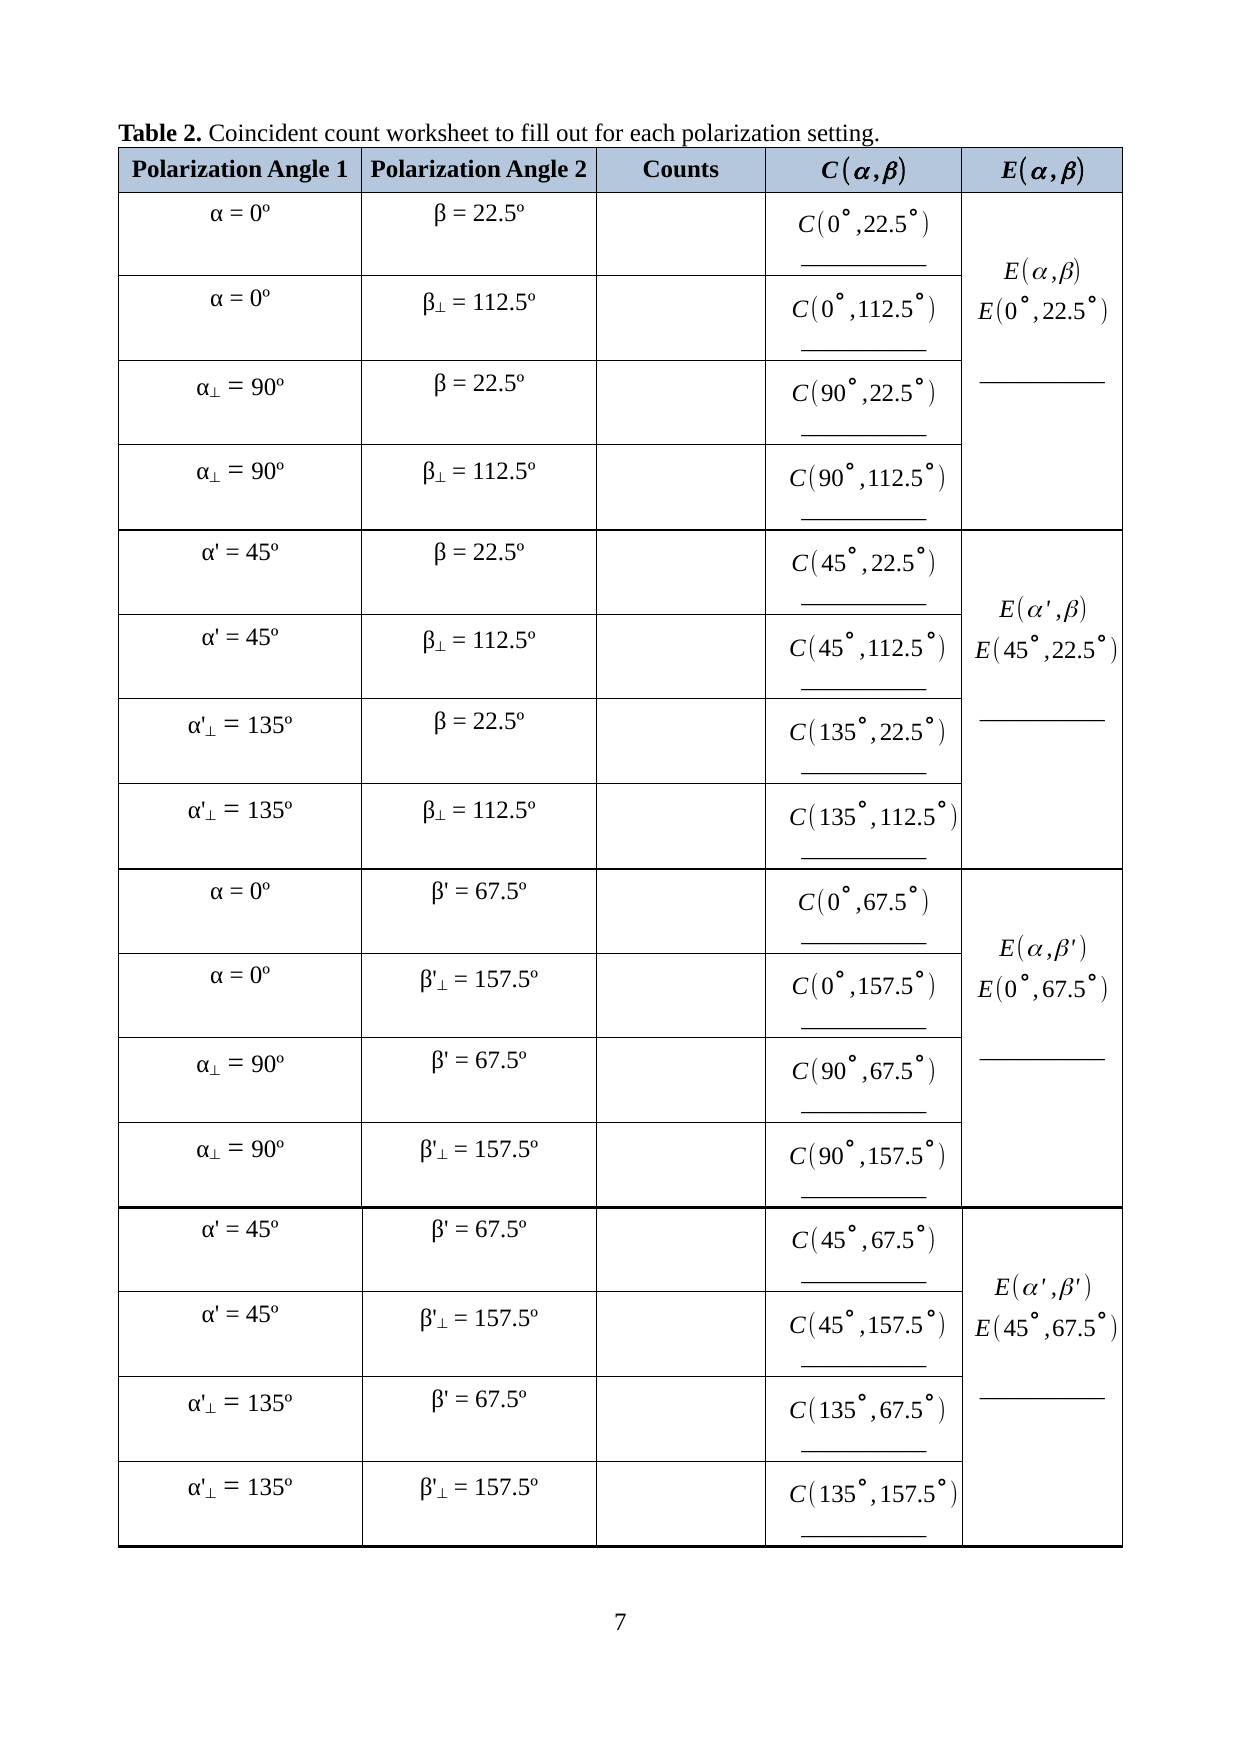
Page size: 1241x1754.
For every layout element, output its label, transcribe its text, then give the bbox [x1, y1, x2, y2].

table_cell β'⟂ = 157.5º [363, 1462, 596, 1545]
table_cell α'⟂ = 135º [119, 1462, 362, 1545]
table_cell [597, 1123, 765, 1206]
table_cell β'⟂ = 157.5º [362, 954, 596, 1037]
table_cell __________ [766, 615, 961, 698]
table_cell __________ [766, 1123, 961, 1206]
table_cell [597, 870, 765, 952]
table_cell [597, 531, 765, 614]
table_cell __________ [962, 870, 1122, 1206]
table_cell [597, 445, 765, 529]
table_cell [597, 784, 765, 868]
table_header [962, 148, 1122, 192]
table_cell [597, 1292, 765, 1376]
table_cell __________ [962, 193, 1122, 529]
table_cell α' = 45º [119, 531, 361, 614]
table_cell __________ [766, 193, 961, 275]
table_cell α' = 45º [119, 615, 361, 698]
table_cell __________ [766, 1292, 962, 1376]
table_cell β = 22.5º [362, 193, 596, 275]
table_cell [597, 193, 765, 275]
table_cell β⟂ = 112.5º [362, 445, 596, 529]
table_cell __________ [962, 531, 1122, 868]
table_cell __________ [766, 784, 961, 868]
table_cell [597, 954, 765, 1037]
table_cell β⟂ = 112.5º [362, 784, 596, 868]
table_cell β⟂ = 112.5º [362, 615, 596, 698]
table_cell α⟂ = 90º [119, 1038, 361, 1122]
table_cell β'⟂ = 157.5º [363, 1292, 596, 1376]
table_cell β = 22.5º [362, 361, 596, 444]
table_cell α = 0º [119, 954, 361, 1037]
table_header Polarization Angle 2 [362, 148, 596, 192]
table_cell __________ [766, 361, 961, 444]
table_cell α⟂ = 90º [119, 1123, 361, 1206]
table_cell __________ [766, 1462, 962, 1545]
table_cell β' = 67.5º [362, 870, 596, 952]
table_cell __________ [766, 699, 961, 783]
table_cell α = 0º [119, 276, 361, 359]
table_cell β'⟂ = 157.5º [362, 1123, 596, 1206]
table_cell __________ [766, 954, 961, 1037]
table_header Polarization Angle 1 [119, 148, 361, 192]
table_cell α⟂ = 90º [119, 445, 361, 529]
table_cell [597, 615, 765, 698]
table_cell α = 0º [119, 870, 361, 952]
table_cell __________ [766, 1209, 962, 1291]
table_cell __________ [766, 531, 961, 614]
table_cell α' = 45º [119, 1292, 362, 1376]
table_cell __________ [963, 1209, 1122, 1545]
table_cell β' = 67.5º [363, 1209, 596, 1291]
table_cell α'⟂ = 135º [119, 784, 361, 868]
table_cell __________ [766, 445, 961, 529]
table_cell α'⟂ = 135º [119, 699, 361, 783]
table_header Counts [597, 148, 765, 192]
table_cell [597, 1038, 765, 1122]
table_cell α⟂ = 90º [119, 361, 361, 444]
table_cell __________ [766, 1377, 962, 1461]
table_cell __________ [766, 276, 961, 359]
table_cell [597, 1377, 765, 1461]
table_cell α = 0º [119, 193, 361, 275]
text Table 2. Coincident count worksheet to fill out for each polarization setting. [118, 118, 1122, 147]
table_cell __________ [766, 870, 961, 952]
table_cell β = 22.5º [362, 531, 596, 614]
table_header [766, 148, 961, 192]
table_cell [597, 699, 765, 783]
table_cell α'⟂ = 135º [119, 1377, 362, 1461]
table_cell __________ [766, 1038, 961, 1122]
table_cell [597, 1209, 765, 1291]
table_cell β' = 67.5º [362, 1038, 596, 1122]
table_cell [597, 1462, 765, 1545]
table_cell [597, 361, 765, 444]
table_cell β' = 67.5º [363, 1377, 596, 1461]
table_cell β = 22.5º [362, 699, 596, 783]
table_cell β⟂ = 112.5º [362, 276, 596, 359]
table_cell [597, 276, 765, 359]
table_cell α' = 45º [119, 1209, 362, 1291]
